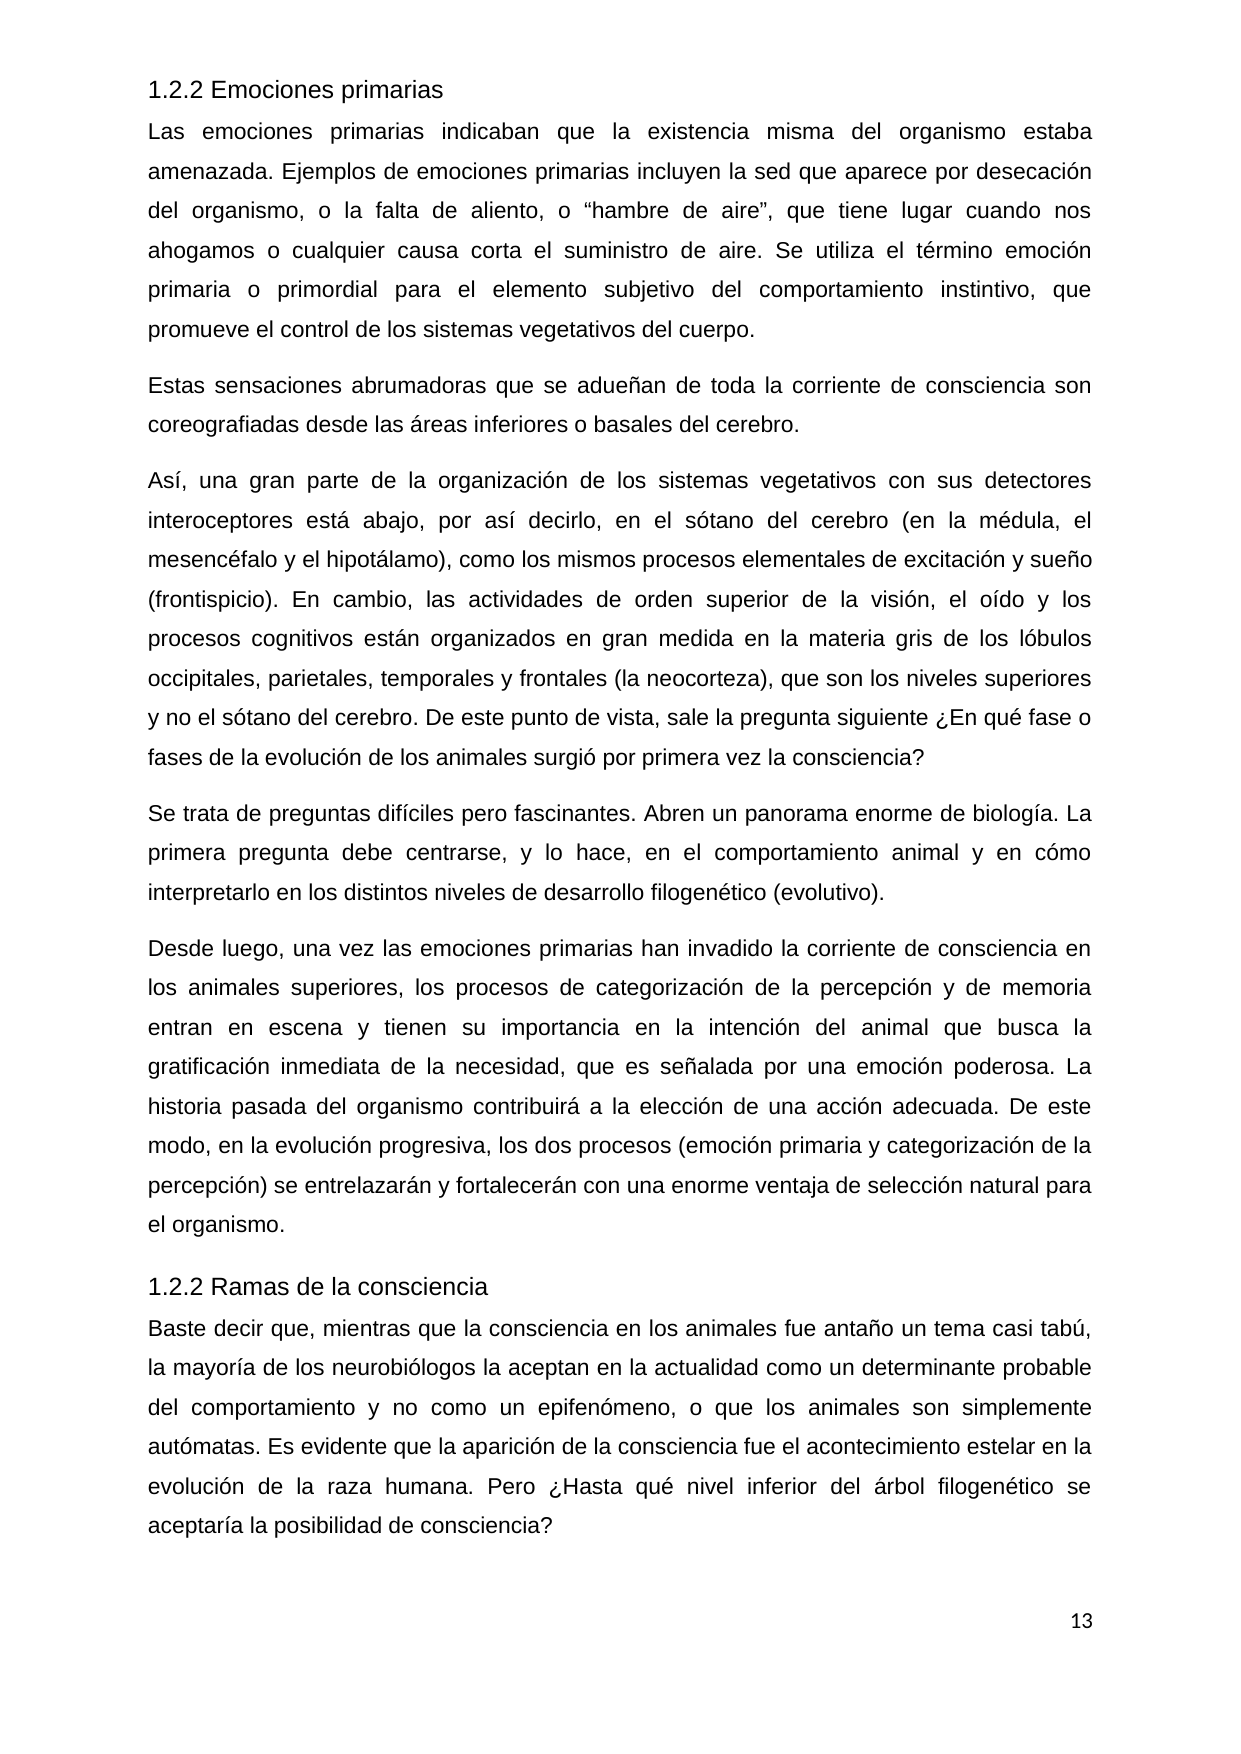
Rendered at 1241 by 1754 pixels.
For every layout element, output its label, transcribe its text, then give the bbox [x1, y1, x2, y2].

text Desde luego, una vez las emociones primarias han invadido la corriente de consciencia en los animales superiores, los procesos de categorización de la percepción y de memoria entran en escena y tienen su importancia en la intención del animal que busca la gratificación inmediata de la necesidad, que es señalada por una emoción poderosa. La historia pasada del organismo contribuirá a la elección de una acción adecuada. De este modo, en la evolución progresiva, los dos procesos (emoción primaria y categorización de la percepción) se entrelazarán y fortalecerán con una enorme ventaja de selección natural para el organismo. [148, 935, 1093, 1238]
text Baste decir que, mientras que la consciencia en los animales fue antaño un tema casi tabú, la mayoría de los neurobiólogos la aceptan en la actualidad como un determinante probable del comportamiento y no como un epifenómeno, o que los animales son simplemente autómatas. Es evidente que la aparición de la consciencia fue el acontecimiento estelar en la evolución de la raza humana. Pero ¿Hasta qué nivel inferior del árbol filogenético se aceptaría la posibilidad de consciencia? [148, 1315, 1093, 1538]
text Estas sensaciones abrumadoras que se adueñan de toda la corriente de consciencia son coreografiadas desde las áreas inferiores o basales del cerebro. [148, 372, 1093, 437]
subtitle 1.2.2 Ramas de la consciencia [148, 1272, 1093, 1300]
text Así, una gran parte de la organización de los sistemas vegetativos con sus detectores interoceptores está abajo, por así decirlo, en el sótano del cerebro (en la médula, el mesencéfalo y el hipotálamo), como los mismos procesos elementales de excitación y sueño (frontispicio). En cambio, las actividades de orden superior de la visión, el oído y los procesos cognitivos están organizados en gran medida en la materia gris de los lóbulos occipitales, parietales, temporales y frontales (la neocorteza), que son los niveles superiores y no el sótano del cerebro. De este punto de vista, sale la pregunta siguiente ¿En qué fase o fases de la evolución de los animales surgió por primera vez la consciencia? [148, 467, 1093, 770]
text Las emociones primarias indicaban que la existencia misma del organismo estaba amenazada. Ejemplos de emociones primarias incluyen la sed que aparece por desecación del organismo, o la falta de aliento, o “hambre de aire”, que tiene lugar cuando nos ahogamos o cualquier causa corta el suministro de aire. Se utiliza el término emoción primaria o primordial para el elemento subjetivo del comportamiento instintivo, que promueve el control de los sistemas vegetativos del cuerpo. [148, 118, 1093, 342]
subtitle 1.2.2 Emociones primarias [148, 75, 1093, 104]
text Se trata de preguntas difíciles pero fascinantes. Abren un panorama enorme de biología. La primera pregunta debe centrarse, y lo hace, en el comportamiento animal y en cómo interpretarlo en los distintos niveles de desarrollo filogenético (evolutivo). [148, 800, 1093, 905]
